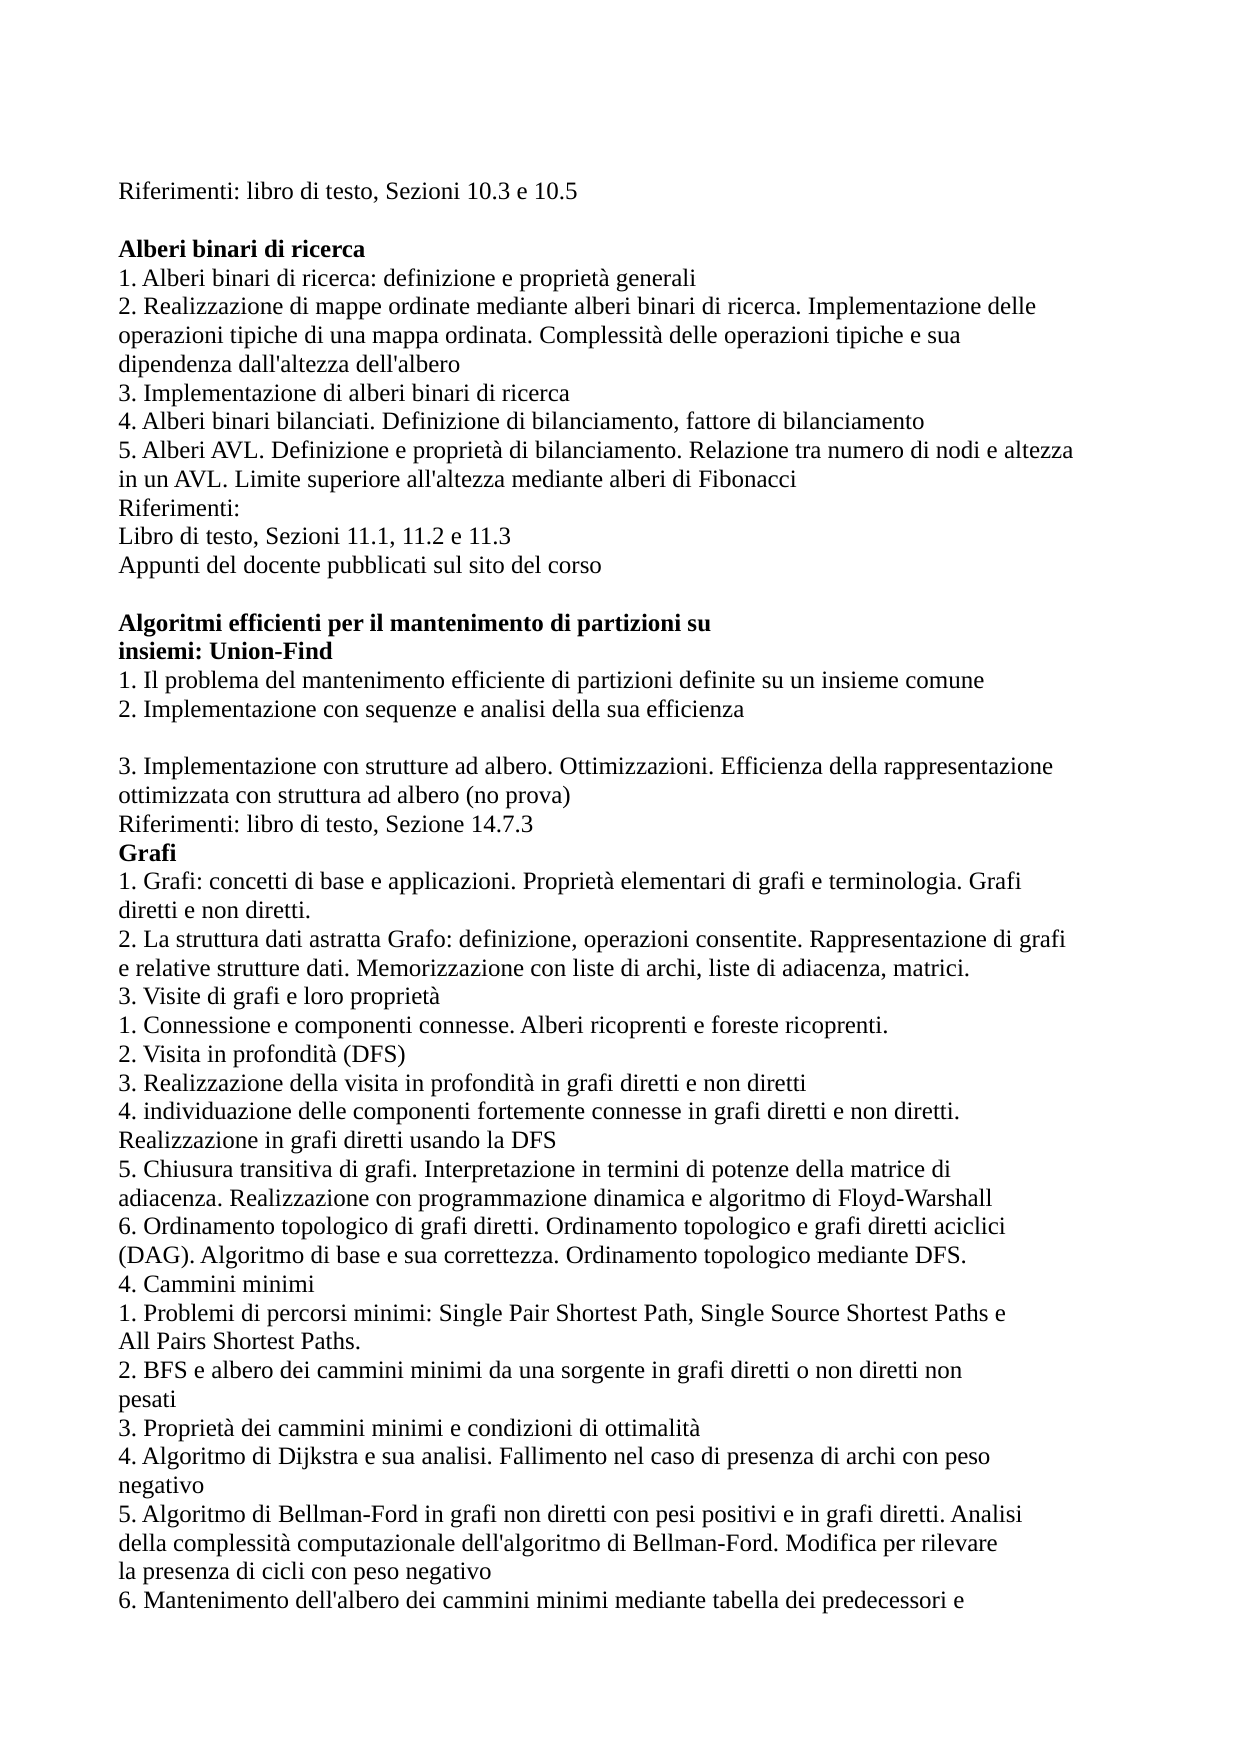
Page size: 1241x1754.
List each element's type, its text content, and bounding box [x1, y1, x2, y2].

text 3. Proprietà dei cammini minimi e condizioni di ottimalità [118, 1413, 1122, 1441]
text Riferimenti: libro di testo, Sezioni 10.3 e 10.5 [118, 176, 1122, 205]
text 2. La struttura dati astratta Grafo: definizione, operazioni consentite. Rappresentazione di grafi [118, 924, 1122, 953]
text 4. individuazione delle componenti fortemente connesse in grafi diretti e non diretti. [118, 1096, 1122, 1125]
text 5. Alberi AVL. Definizione e proprietà di bilanciamento. Relazione tra numero di nodi e altezza [118, 435, 1122, 464]
text 1. Problemi di percorsi minimi: Single Pair Shortest Path, Single Source Shortest Paths e [118, 1298, 1122, 1326]
text diretti e non diretti. [118, 895, 1122, 924]
text 2. Implementazione con sequenze e analisi della sua efficienza [118, 694, 1122, 723]
text 4. Algoritmo di Dijkstra e sua analisi. Fallimento nel caso di presenza di archi con peso [118, 1441, 1122, 1470]
text Alberi binari di ricerca [118, 234, 1122, 263]
text 2. Visita in profondità (DFS) [118, 1039, 1122, 1068]
text 4. Alberi binari bilanciati. Definizione di bilanciamento, fattore di bilanciamento [118, 406, 1122, 435]
text 2. BFS e albero dei cammini minimi da una sorgente in grafi diretti o non diretti non [118, 1355, 1122, 1384]
text Libro di testo, Sezioni 11.1, 11.2 e 11.3 [118, 521, 1122, 550]
text ottimizzata con struttura ad albero (no prova) [118, 780, 1122, 809]
text 6. Mantenimento dell'albero dei cammini minimi mediante tabella dei predecessori e [118, 1585, 1122, 1614]
text 3. Implementazione di alberi binari di ricerca [118, 378, 1122, 406]
text Algoritmi efficienti per il mantenimento di partizioni su [118, 608, 1122, 636]
text 1. Connessione e componenti connesse. Alberi ricoprenti e foreste ricoprenti. [118, 1010, 1122, 1039]
text 2. Realizzazione di mappe ordinate mediante alberi binari di ricerca. Implementazione delle [118, 291, 1122, 320]
text Riferimenti: libro di testo, Sezione 14.7.3 [118, 809, 1122, 838]
text 6. Ordinamento topologico di grafi diretti. Ordinamento topologico e grafi diretti aciclici [118, 1211, 1122, 1240]
text Realizzazione in grafi diretti usando la DFS [118, 1125, 1122, 1154]
text 3. Visite di grafi e loro proprietà [118, 981, 1122, 1010]
text Appunti del docente pubblicati sul sito del corso [118, 550, 1122, 579]
text operazioni tipiche di una mappa ordinata. Complessità delle operazioni tipiche e sua [118, 320, 1122, 349]
text negativo [118, 1470, 1122, 1499]
text Riferimenti: [118, 493, 1122, 521]
text la presenza di cicli con peso negativo [118, 1556, 1122, 1585]
text della complessità computazionale dell'algoritmo di Bellman-Ford. Modifica per rilevare [118, 1528, 1122, 1556]
text 4. Cammini minimi [118, 1269, 1122, 1298]
text 1. Il problema del mantenimento efficiente di partizioni definite su un insieme comune [118, 665, 1122, 694]
text in un AVL. Limite superiore all'altezza mediante alberi di Fibonacci [118, 464, 1122, 493]
text Grafi [118, 838, 1122, 866]
text dipendenza dall'altezza dell'albero [118, 349, 1122, 378]
text e relative strutture dati. Memorizzazione con liste di archi, liste di adiacenza, matrici. [118, 953, 1122, 981]
text adiacenza. Realizzazione con programmazione dinamica e algoritmo di Floyd-Warshall [118, 1183, 1122, 1211]
text All Pairs Shortest Paths. [118, 1326, 1122, 1355]
text 5. Algoritmo di Bellman-Ford in grafi non diretti con pesi positivi e in grafi diretti. Analisi [118, 1499, 1122, 1528]
text 1. Grafi: concetti di base e applicazioni. Proprietà elementari di grafi e terminologia. Grafi [118, 866, 1122, 895]
text 3. Realizzazione della visita in profondità in grafi diretti e non diretti [118, 1068, 1122, 1096]
text 1. Alberi binari di ricerca: definizione e proprietà generali [118, 263, 1122, 291]
text pesati [118, 1384, 1122, 1413]
text (DAG). Algoritmo di base e sua correttezza. Ordinamento topologico mediante DFS. [118, 1240, 1122, 1269]
text 3. Implementazione con strutture ad albero. Ottimizzazioni. Efficienza della rappresentazione [118, 751, 1122, 780]
text 5. Chiusura transitiva di grafi. Interpretazione in termini di potenze della matrice di [118, 1154, 1122, 1183]
text insiemi: Union-Find [118, 636, 1122, 665]
